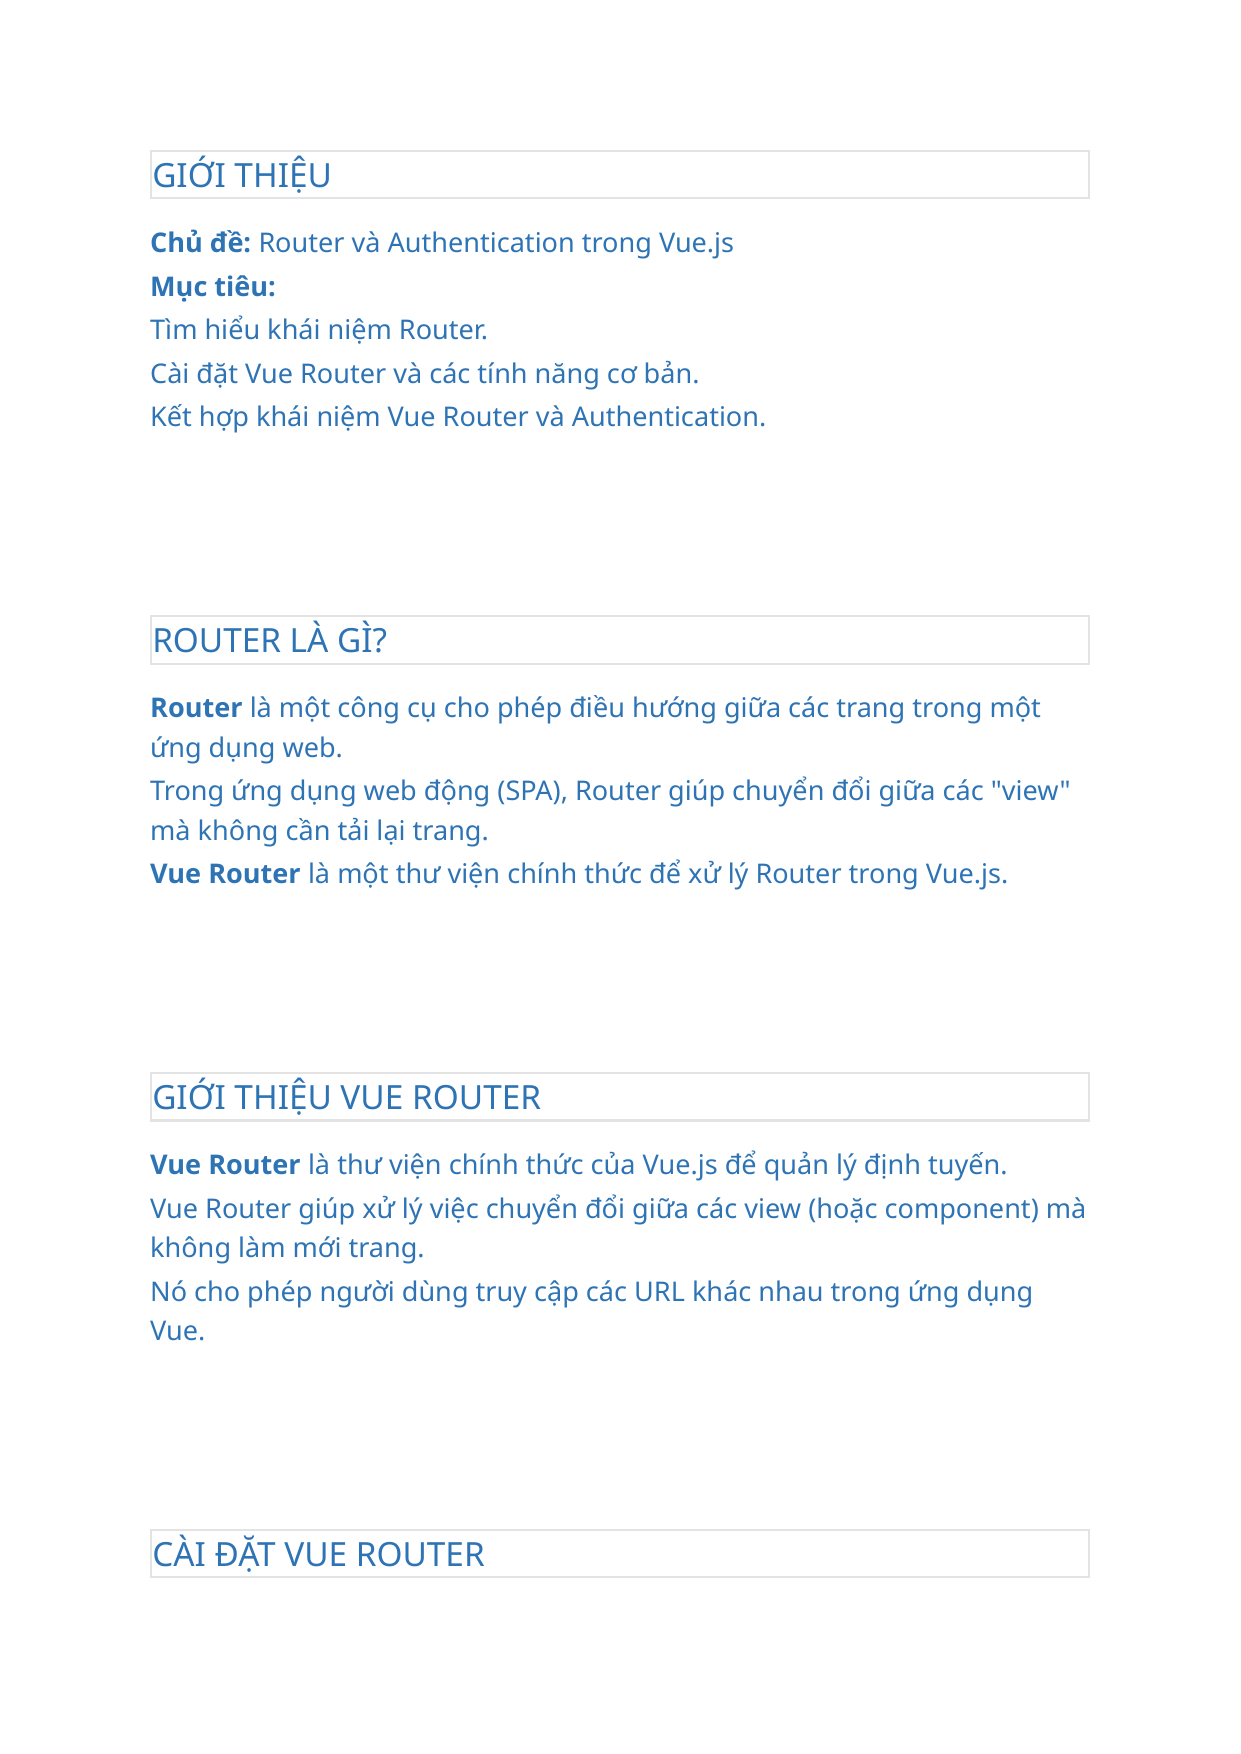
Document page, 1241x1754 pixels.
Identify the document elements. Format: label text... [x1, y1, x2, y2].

subtitle Cài đặt Vue Router và các tính năng cơ bản. [150, 354, 1090, 391]
subtitle Vue Router là một thư viện chính thức để xử lý Router trong Vue.js. [150, 854, 1090, 891]
subtitle Router là một công cụ cho phép điều hướng giữa các trang trong một ứng dụng web. [150, 689, 1090, 765]
text CÀI ĐẶT VUE ROUTER [152, 1531, 1088, 1576]
subtitle Chủ đề: Router và Authentication trong Vue.js [150, 223, 1090, 260]
text GIỚI THIỆU VUE ROUTER [152, 1074, 1088, 1119]
subtitle Vue Router giúp xử lý việc chuyển đổi giữa các view (hoặc component) mà không làm mới trang. [150, 1189, 1090, 1265]
subtitle Nó cho phép người dùng truy cập các URL khác nhau trong ứng dụng Vue. [150, 1272, 1090, 1348]
text ROUTER LÀ GÌ? [152, 617, 1088, 663]
subtitle Vue Router là thư viện chính thức của Vue.js để quản lý định tuyến. [150, 1146, 1090, 1182]
subtitle Tìm hiểu khái niệm Router. [150, 311, 1090, 347]
subtitle Kết hợp khái niệm Vue Router và Authentication. [150, 398, 1090, 434]
subtitle Mục tiêu: [150, 267, 1090, 304]
subtitle Trong ứng dụng web động (SPA), Router giúp chuyển đổi giữa các "view" mà không cần tải lại trang. [150, 772, 1090, 848]
text GIỚI THIỆU [152, 152, 1088, 197]
